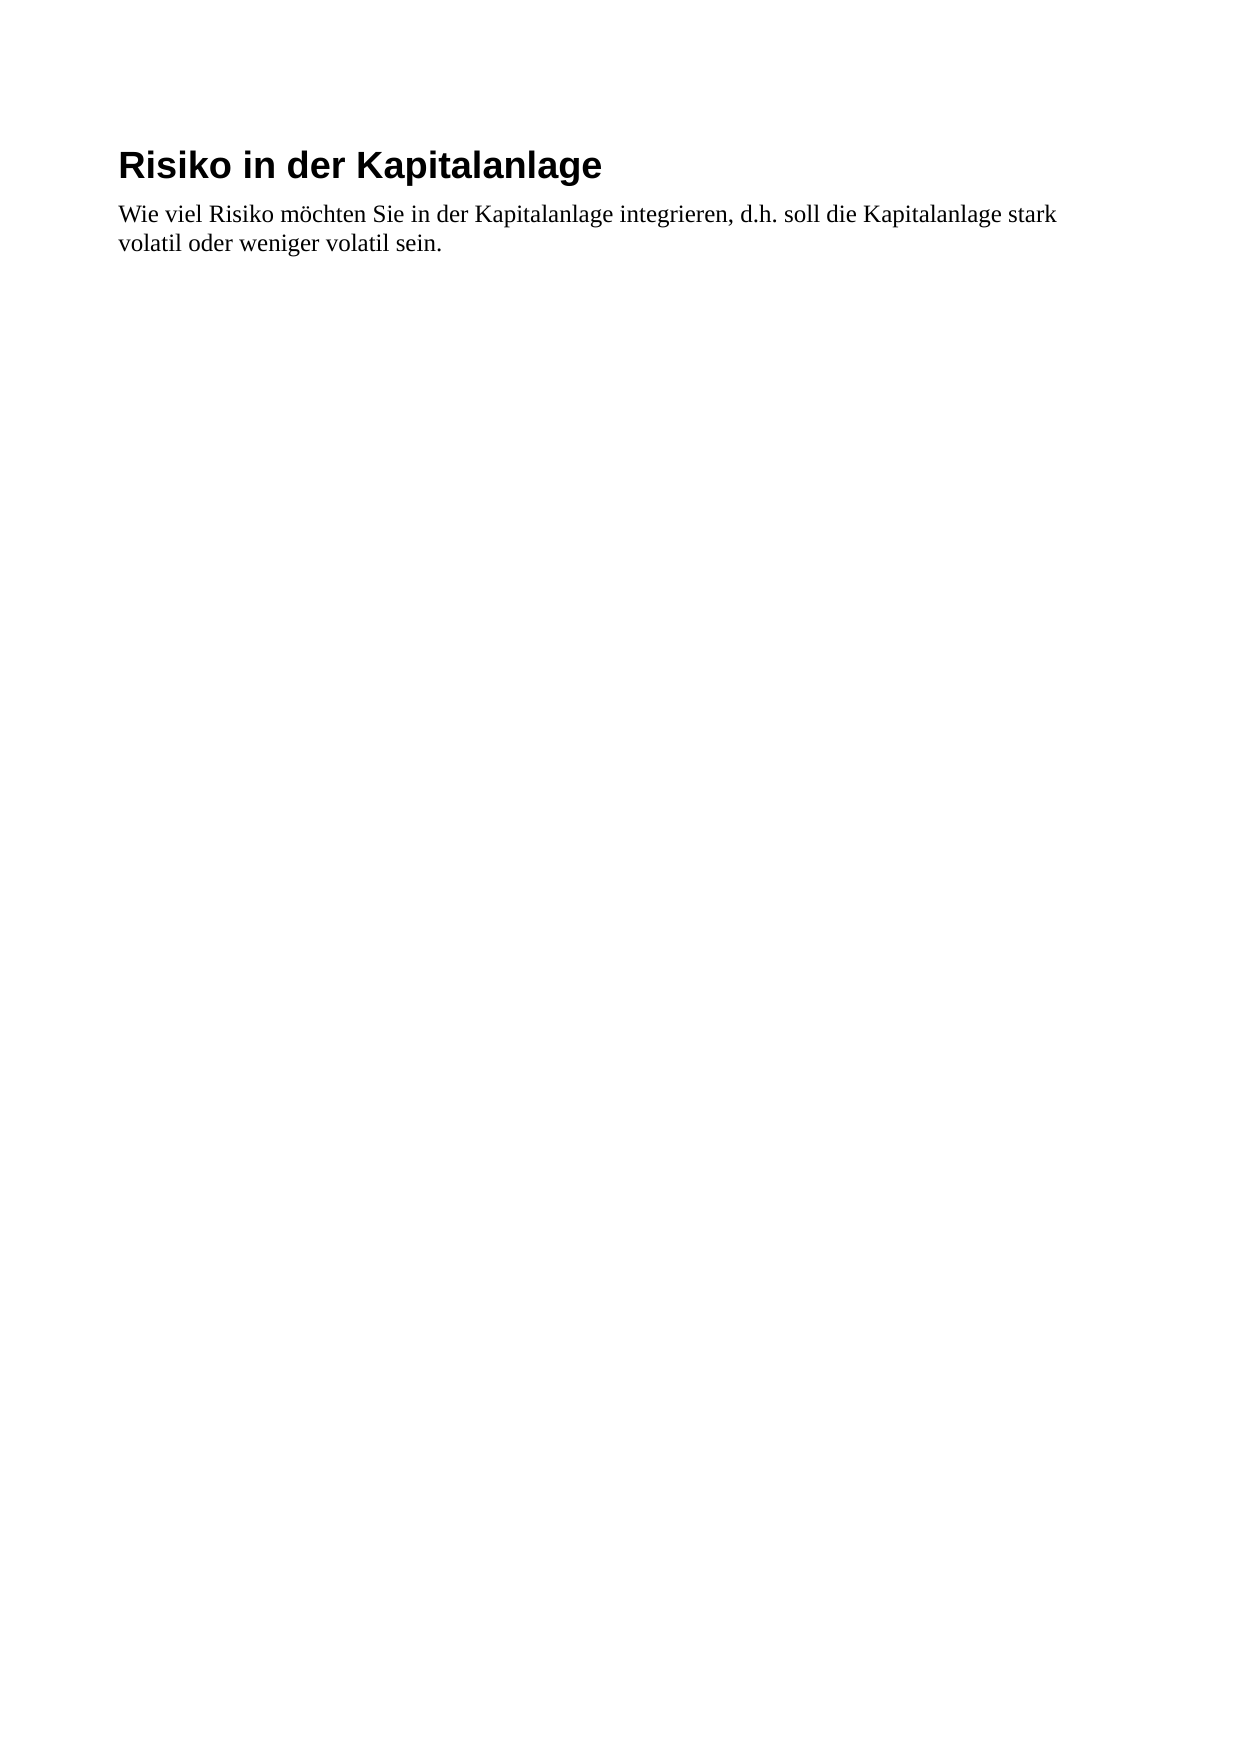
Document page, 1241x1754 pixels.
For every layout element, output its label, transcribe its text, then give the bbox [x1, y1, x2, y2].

subtitle Risiko in der Kapitalanlage [118, 143, 1122, 187]
text Wie viel Risiko möchten Sie in der Kapitalanlage integrieren, d.h. soll die Kapitalanlage stark volatil oder weniger volatil sein. [118, 199, 1122, 257]
